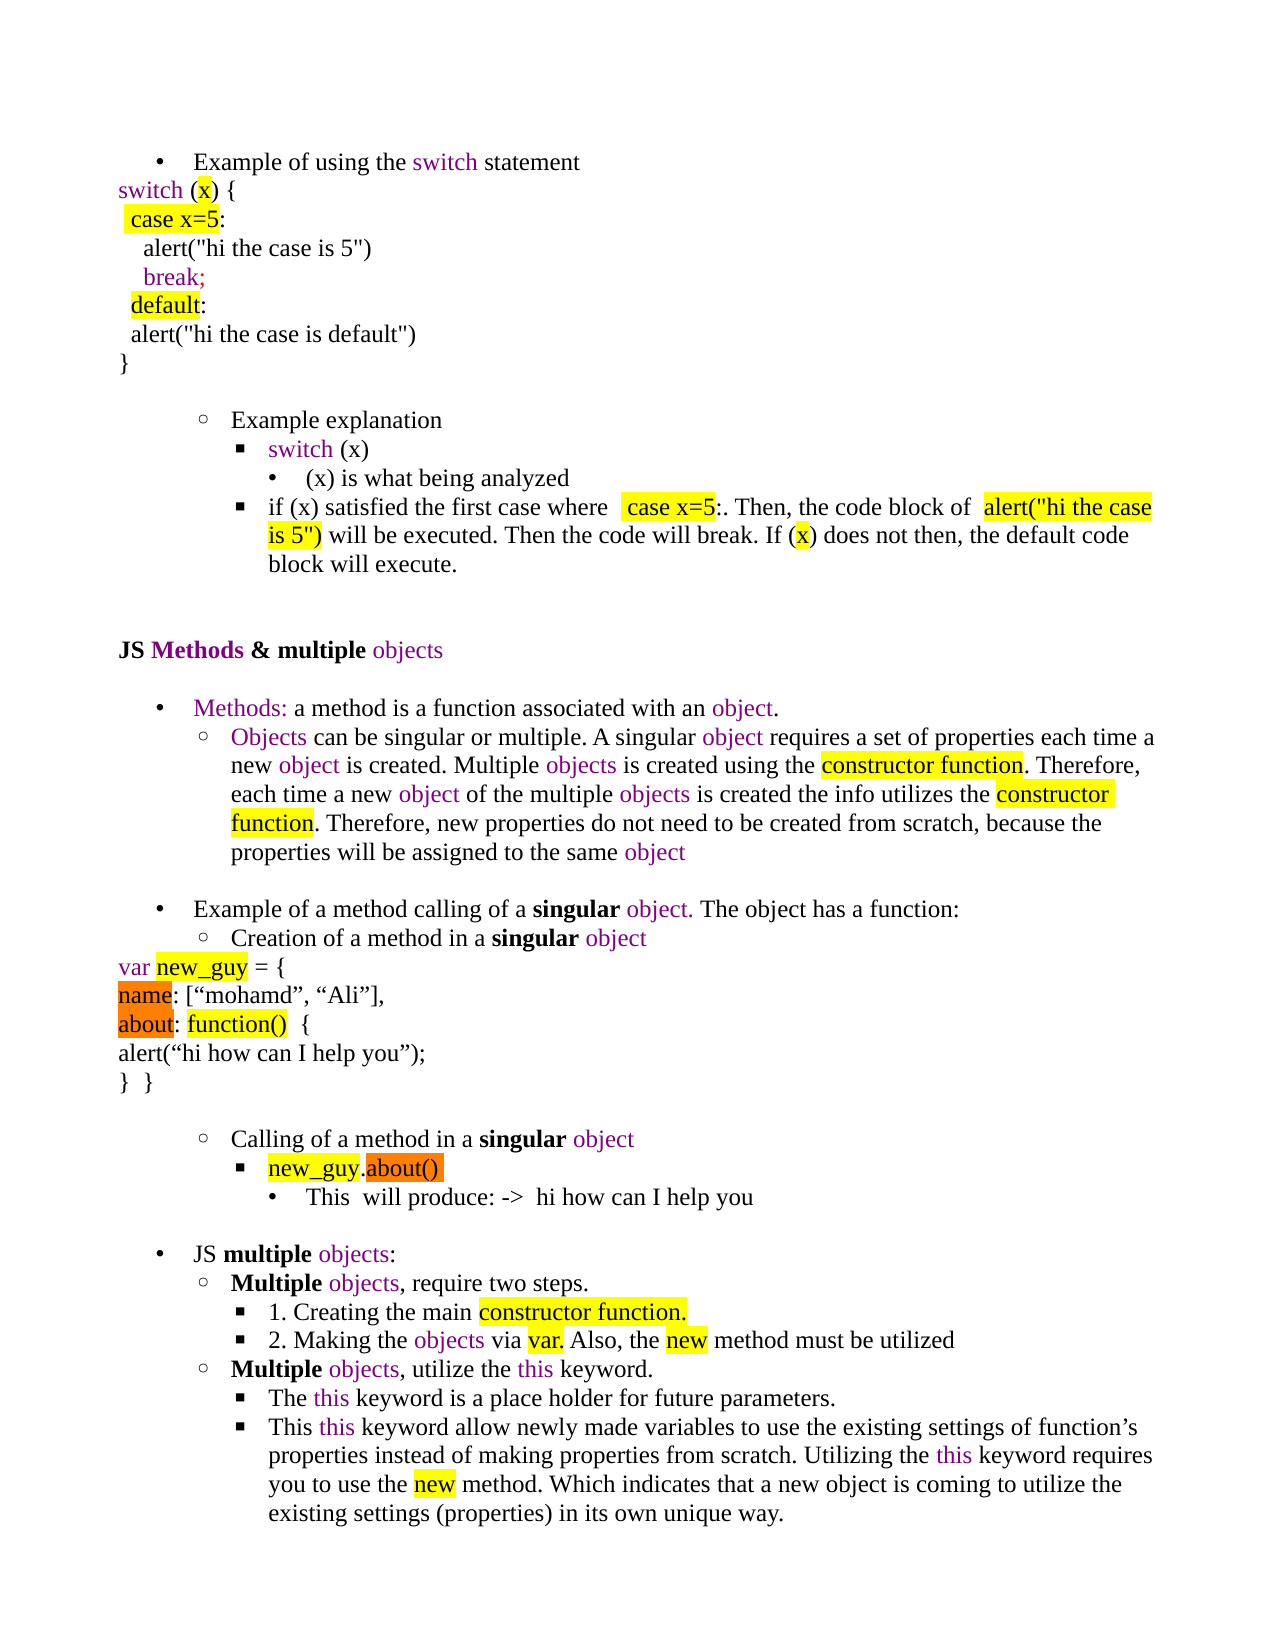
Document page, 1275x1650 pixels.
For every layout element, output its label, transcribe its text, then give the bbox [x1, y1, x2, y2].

text default: [118, 291, 1157, 319]
text break; [118, 262, 1157, 291]
list Example explanation [193, 406, 1157, 434]
text name: [“mohamd”, “Ali”], [118, 981, 1157, 1009]
list Example of a method calling of a singular object. The object has a function: [156, 894, 1157, 923]
text } [118, 348, 1157, 377]
list This this keyword allow newly made variables to use the existing settings of function’s properties instead of making properties from scratch. Utilizing the this keyword requires you to use the new method. Which indicates that a new object is coming to utilize the existing settings (properties) in its own unique way. [231, 1412, 1157, 1527]
text switch (x) { [118, 176, 1157, 204]
list 1. Creating the main constructor function. [231, 1297, 1157, 1326]
list The this keyword is a place holder for future parameters. [231, 1383, 1157, 1412]
list if (x) satisfied the first case where case x=5:. Then, the code block of alert("hi the case is 5") will be executed. Then the code will break. If (x) does not then, the default code block will execute. [231, 492, 1157, 578]
list Methods: a method is a function associated with an object. [156, 693, 1157, 722]
list switch (x) [231, 434, 1157, 463]
list (x) is what being analyzed [268, 463, 1157, 492]
text alert("hi the case is default") [118, 319, 1157, 348]
text var new_guy = { [118, 952, 1157, 981]
text } } [118, 1067, 1157, 1096]
list 2. Making the objects via var. Also, the new method must be utilized [231, 1326, 1157, 1354]
list This will produce: -> hi how can I help you [268, 1182, 1157, 1211]
list Objects can be singular or multiple. A singular object requires a set of properties each time a new object is created. Multiple objects is created using the constructor function. Therefore, each time a new object of the multiple objects is created the info utilizes the constructor function. Therefore, new properties do not need to be created from scratch, because the properties will be assigned to the same object [193, 722, 1157, 866]
list Multiple objects, require two steps. [193, 1268, 1157, 1297]
text alert("hi the case is 5") [118, 233, 1157, 262]
list Multiple objects, utilize the this keyword. [193, 1354, 1157, 1383]
text JS Methods & multiple objects [118, 636, 1157, 664]
list new_guy.about() [231, 1153, 1157, 1182]
list JS multiple objects: [156, 1239, 1157, 1268]
text about: function() { [118, 1009, 1157, 1038]
text case x=5: [118, 204, 1157, 233]
list Creation of a method in a singular object [193, 923, 1157, 952]
list Example of using the switch statement [156, 147, 1157, 176]
text alert(“hi how can I help you”); [118, 1038, 1157, 1067]
list Calling of a method in a singular object [193, 1124, 1157, 1153]
